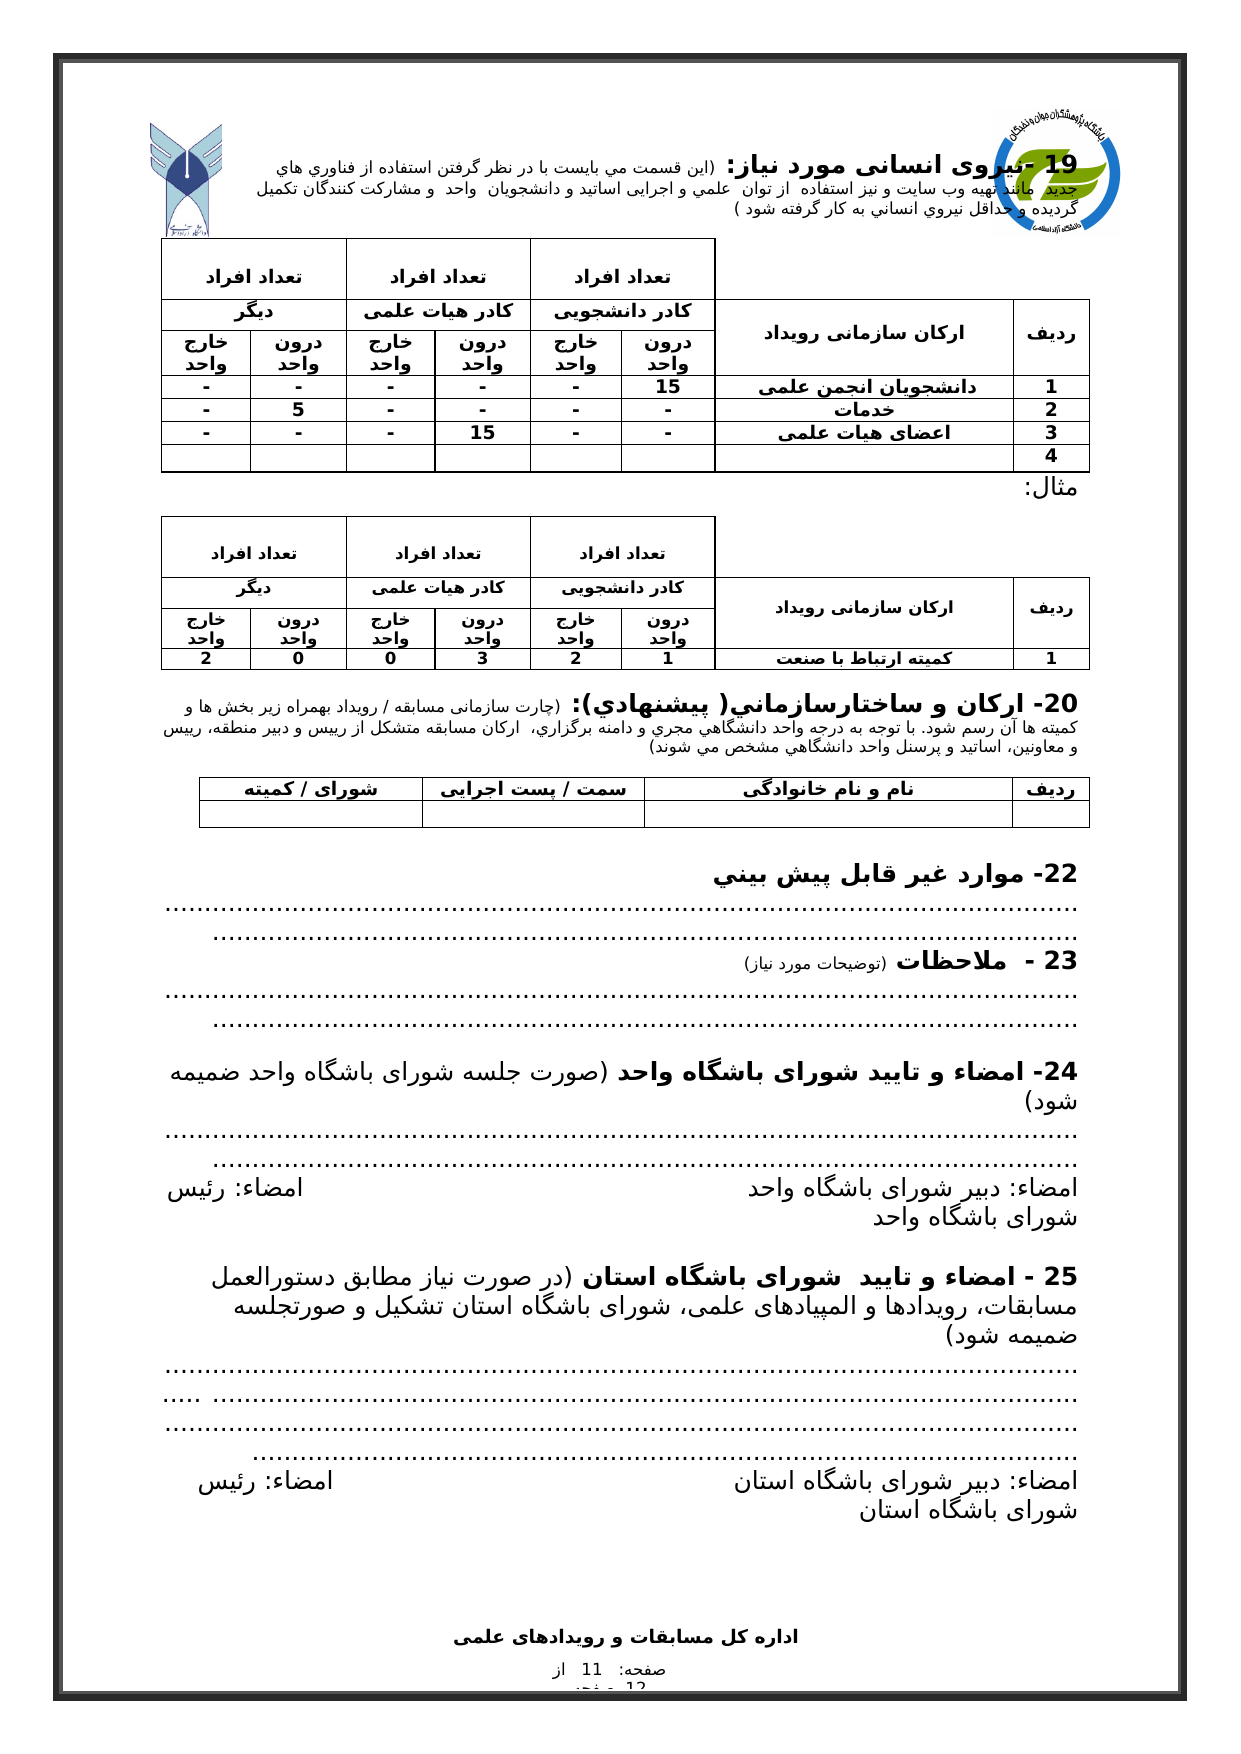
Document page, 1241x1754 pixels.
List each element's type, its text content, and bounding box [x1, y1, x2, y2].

table_cell خدمات [716, 399, 1013, 421]
table_cell - [622, 399, 714, 421]
table_cell 0 [347, 649, 434, 668]
text 23 - ملاحظات (توضيحات مورد نياز) [162, 946, 1078, 976]
text امضاء: دبیر شورای باشگاه واحد امضاء: رئیس شورای باشگاه واحد [162, 1173, 1078, 1232]
text امضاء: دبیر شورای باشگاه استان امضاء: رئیس شورای باشگاه استان [162, 1466, 1078, 1525]
table_cell - [347, 399, 434, 421]
table_header تعداد افراد [531, 239, 714, 299]
text ................................................................................................................................................................................................................................ [162, 1115, 1078, 1173]
table_cell [251, 445, 346, 471]
table_cell 0 [251, 649, 346, 668]
table_cell ارکان سازمانی رویداد [716, 300, 1013, 375]
table_cell - [347, 422, 434, 444]
table_cell ردیف [1014, 578, 1089, 648]
text 19 -نیروی انسانی مورد نیاز: (اين قسمت مي بايست با در نظر گرفتن استفاده از فناوري هاي جديد مانند تهيه وب سايت و نيز استفاده از توان علمي و اجرایی اساتيد و دانشجويان واحد و مشاركت كنندگان تكميل گرديده و حداقل نيروي انساني به كار گرفته شود ) [224, 150, 1078, 218]
picture [992, 108, 1122, 237]
table_header [1014, 238, 1089, 299]
table_cell 15 [622, 376, 714, 398]
table_cell - [251, 376, 346, 398]
table_header سمت / پست اجرایی [423, 778, 644, 800]
table_cell - [531, 422, 621, 444]
table_cell [645, 801, 1012, 827]
table_cell - [436, 376, 530, 398]
table_cell درون واحد [622, 331, 714, 375]
table_cell کادر هیات علمی [347, 578, 530, 608]
table_cell - [531, 399, 621, 421]
table_cell [162, 445, 250, 471]
table_cell کادر دانشجویی [531, 578, 714, 608]
picture [150, 122, 224, 237]
table_cell درون واحد [251, 609, 346, 648]
table_header ردیف [1013, 778, 1089, 800]
table_cell خارج واحد [347, 331, 434, 375]
table_cell خارج واحد [162, 609, 250, 648]
table_cell دیگر [162, 300, 346, 330]
text ................................................................................................................................................................................................................................ ................................................................................................................................................................................................................................ [162, 1350, 1078, 1466]
text ................................................................................................................................................................................................................................ [162, 888, 1078, 946]
table_header [1014, 516, 1089, 577]
table_cell درون واحد [436, 609, 530, 648]
table_cell 1 [1014, 649, 1089, 668]
table_cell کادر هیات علمی [347, 300, 530, 330]
table_cell 15 [436, 422, 530, 444]
table_cell خارج واحد [347, 609, 434, 648]
text مثال: [162, 473, 1078, 502]
table_cell - [622, 422, 714, 444]
table_cell [531, 445, 621, 471]
table_cell [436, 445, 530, 471]
table_cell 5 [251, 399, 346, 421]
table_cell [622, 445, 714, 471]
table_cell - [251, 422, 346, 444]
text 22- موارد غير قابل پيش بيني [162, 859, 1078, 888]
table_cell 3 [1014, 422, 1089, 444]
table_cell 4 [1014, 445, 1089, 471]
text 20- ارکان و ساختارسازماني( پيشنهادي): (چارت سازمانی مسابقه / رویداد بهمراه زیر بخش ها و کمیته ها آن رسم شود. با توجه به درجه واحد دانشگاهي مجري و دامنه برگزاري، اركان مسابقه متشکل از رییس و دبير منطقه، رییس و معاونين، اساتيد و پرسنل واحد دانشگاهي مشخص مي شوند) [162, 689, 1078, 757]
table_cell - [347, 376, 434, 398]
table_cell درون واحد [436, 331, 530, 375]
table_cell [347, 445, 434, 471]
table_cell [200, 801, 422, 827]
table_cell دیگر [162, 578, 346, 608]
table_header تعداد افراد [347, 517, 530, 577]
table_cell دانشجویان انجمن علمی [716, 376, 1013, 398]
table_cell - [436, 399, 530, 421]
table_cell اعضای هیات علمی [716, 422, 1013, 444]
table_header تعداد افراد [531, 517, 714, 577]
table_cell - [162, 399, 250, 421]
table_cell خارج واحد [531, 609, 621, 648]
table_cell 2 [162, 649, 250, 668]
table_cell ردیف [1014, 300, 1089, 375]
table_header تعداد افراد [162, 239, 346, 299]
table_cell کادر دانشجویی [531, 300, 714, 330]
table_cell خارج واحد [531, 331, 621, 375]
text 24- امضاء و تایید شورای باشگاه واحد (صورت جلسه شورای باشگاه واحد ضمیمه شود) [162, 1057, 1078, 1115]
table_cell درون واحد [622, 609, 714, 648]
table_cell کمیته ارتباط با صنعت [716, 649, 1013, 668]
table_cell - [162, 376, 250, 398]
table_cell ارکان سازمانی رویداد [716, 578, 1013, 648]
text 25 - امضاء و تایید شورای باشگاه استان (در صورت نیاز مطابق دستورالعمل مسابقات، رویدادها و المپیادهای علمی، شورای باشگاه استان تشکیل و صورتجلسه ضمیمه شود) [162, 1262, 1078, 1350]
table_header [716, 516, 1014, 577]
table_cell 2 [1014, 399, 1089, 421]
table_header شورای / کمیته [200, 778, 422, 800]
table_cell - [531, 376, 621, 398]
table_cell 1 [1014, 376, 1089, 398]
text ................................................................................................................................................................................................................................ [162, 976, 1078, 1034]
table_cell درون واحد [251, 331, 346, 375]
table_cell - [162, 422, 250, 444]
table_cell 2 [531, 649, 621, 668]
table_header تعداد افراد [347, 239, 530, 299]
table_header نام و نام خانوادگی [645, 778, 1012, 800]
table_cell [423, 801, 644, 827]
table_cell خارج واحد [162, 331, 250, 375]
table_header [716, 238, 1014, 299]
table_header تعداد افراد [162, 517, 346, 577]
table_cell 3 [436, 649, 530, 668]
table_cell [716, 445, 1013, 471]
table_cell 1 [622, 649, 714, 668]
table_cell [1013, 801, 1089, 827]
